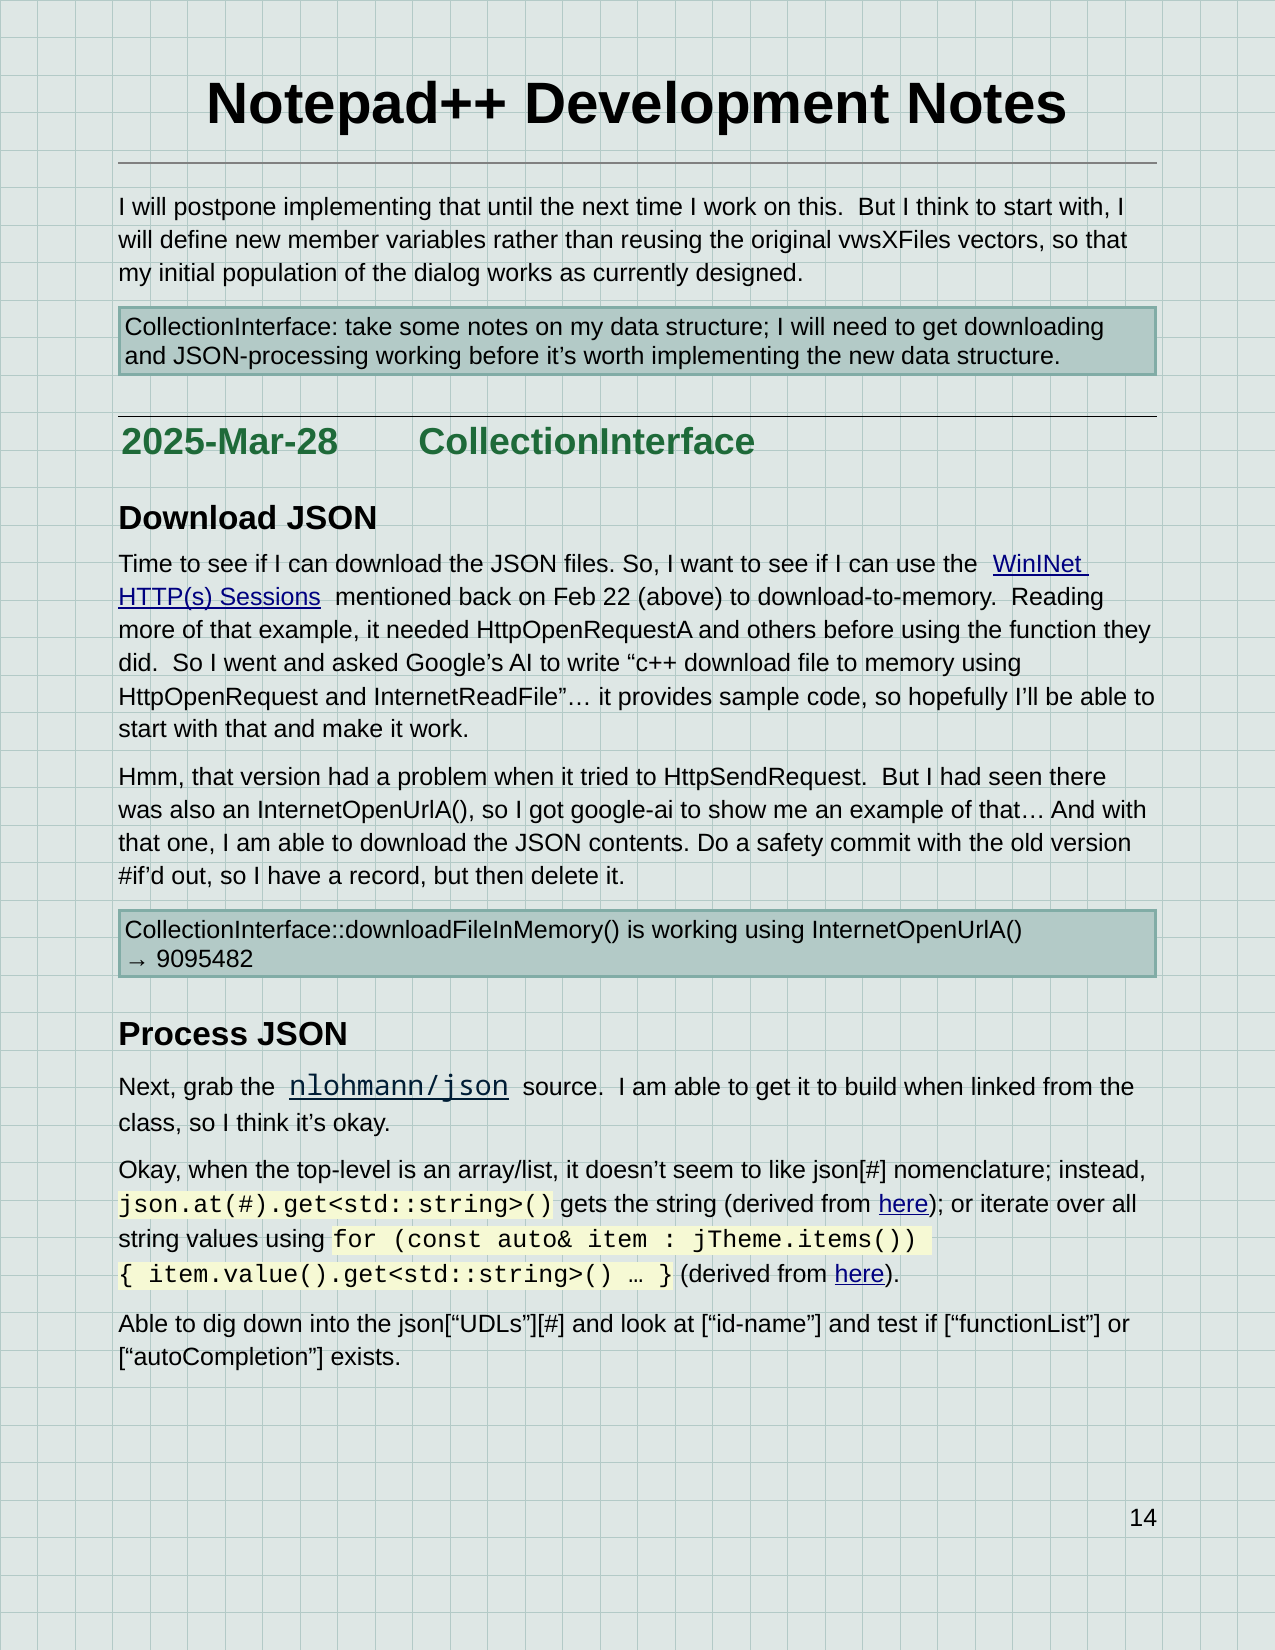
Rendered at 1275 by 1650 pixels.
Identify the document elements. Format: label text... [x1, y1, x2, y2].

text CollectionInterface: take some notes on my data structure; I will need to get downloading and JSON-processing working before it’s worth implementing the new data structure. [121, 309, 1154, 373]
subtitle Process JSON [118, 1014, 1157, 1053]
text Time to see if I can download the JSON files. So, I want to see if I can use the WinINet HTTP(s) Sessions mentioned back on Feb 22 (above) to download-to-memory. Reading more of that example, it needed HttpOpenRequestA and others before using the function they did. So I went and asked Google’s AI to write “c++ download file to memory using HttpOpenRequest and InternetReadFile”… it provides sample code, so hopefully I’ll be able to start with that and make it work. [118, 549, 1157, 743]
text CollectionInterface::downloadFileInMemory() is working using InternetOpenUrlA() → 9095482 [121, 912, 1154, 975]
text Okay, when the top-level is an array/list, it doesn’t seem to like json[#] nomenclature; instead, json.at(#).get<std::string>() gets the string (derived from here); or iterate over all string values using for (const auto& item : jTheme.items()) { item.value().get<std::string>() … } (derived from here). [118, 1156, 1157, 1290]
subtitle Download JSON [118, 498, 1157, 537]
text Able to dig down into the json[“UDLs”][#] and look at [“id-name”] and test if [“functionList”] or [“autoCompletion”] exists. [118, 1309, 1157, 1371]
text Hmm, that version had a problem when it tried to HttpSendRequest. But I had seen there was also an InternetOpenUrlA(), so I got google-ai to show me an example of that… And with that one, I am able to download the JSON contents. Do a safety commit with the old version #if’d out, so I have a record, but then delete it. [118, 762, 1157, 890]
text I will postpone implementing that until the next time I work on this. But I think to start with, I will define new member variables rather than reusing the original vwsXFiles vectors, so that my initial population of the dialog works as currently designed. [118, 192, 1157, 287]
subtitle 2025-Mar-28 CollectionInterface [118, 417, 1157, 465]
text Next, grab the nlohmann/json source. I am able to get it to build when linked from the class, so I think it’s okay. [118, 1065, 1157, 1137]
